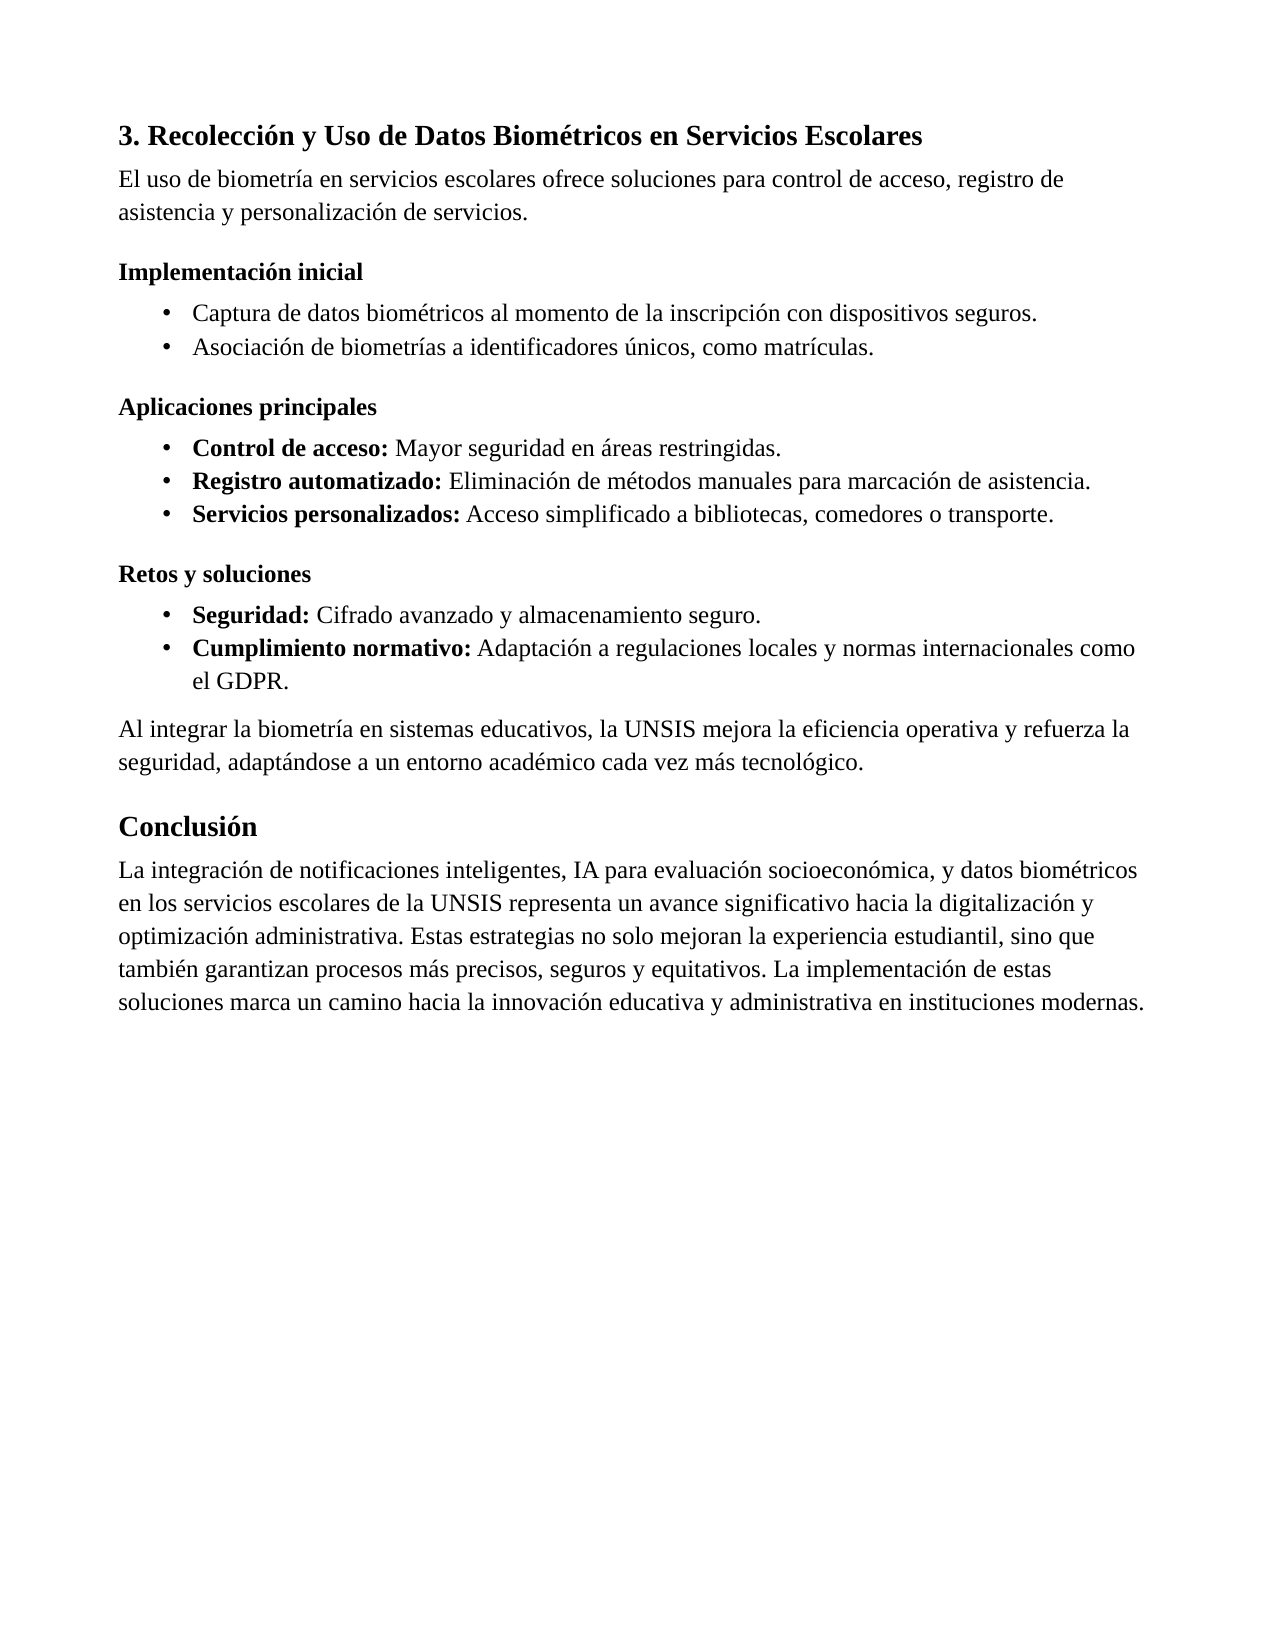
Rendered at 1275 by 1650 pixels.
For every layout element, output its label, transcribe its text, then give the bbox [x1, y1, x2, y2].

list Seguridad: Cifrado avanzado y almacenamiento seguro. [162, 600, 1157, 629]
subtitle Aplicaciones principales [118, 392, 1157, 420]
list Registro automatizado: Eliminación de métodos manuales para marcación de asistencia. [162, 466, 1157, 495]
text El uso de biometría en servicios escolares ofrece soluciones para control de acceso, registro de asistencia y personalización de servicios. [118, 164, 1157, 226]
text Al integrar la biometría en sistemas educativos, la UNSIS mejora la eficiencia operativa y refuerza la seguridad, adaptándose a un entorno académico cada vez más tecnológico. [118, 714, 1157, 776]
subtitle Retos y soluciones [118, 559, 1157, 588]
list Control de acceso: Mayor seguridad en áreas restringidas. [162, 433, 1157, 462]
subtitle Implementación inicial [118, 257, 1157, 286]
subtitle Conclusión [118, 809, 1157, 843]
text La integración de notificaciones inteligentes, IA para evaluación socioeconómica, y datos biométricos en los servicios escolares de la UNSIS representa un avance significativo hacia la digitalización y optimización administrativa. Estas estrategias no solo mejoran la experiencia estudiantil, sino que también garantizan procesos más precisos, seguros y equitativos. La implementación de estas soluciones marca un camino hacia la innovación educativa y administrativa en instituciones modernas. [118, 855, 1157, 1016]
list Servicios personalizados: Acceso simplificado a bibliotecas, comedores o transporte. [162, 499, 1157, 528]
list Captura de datos biométricos al momento de la inscripción con dispositivos seguros. [162, 298, 1157, 327]
list Asociación de biometrías a identificadores únicos, como matrículas. [162, 332, 1157, 360]
list Cumplimiento normativo: Adaptación a regulaciones locales y normas internacionales como el GDPR. [162, 633, 1157, 695]
subtitle 3. Recolección y Uso de Datos Biométricos en Servicios Escolares [118, 118, 1157, 152]
